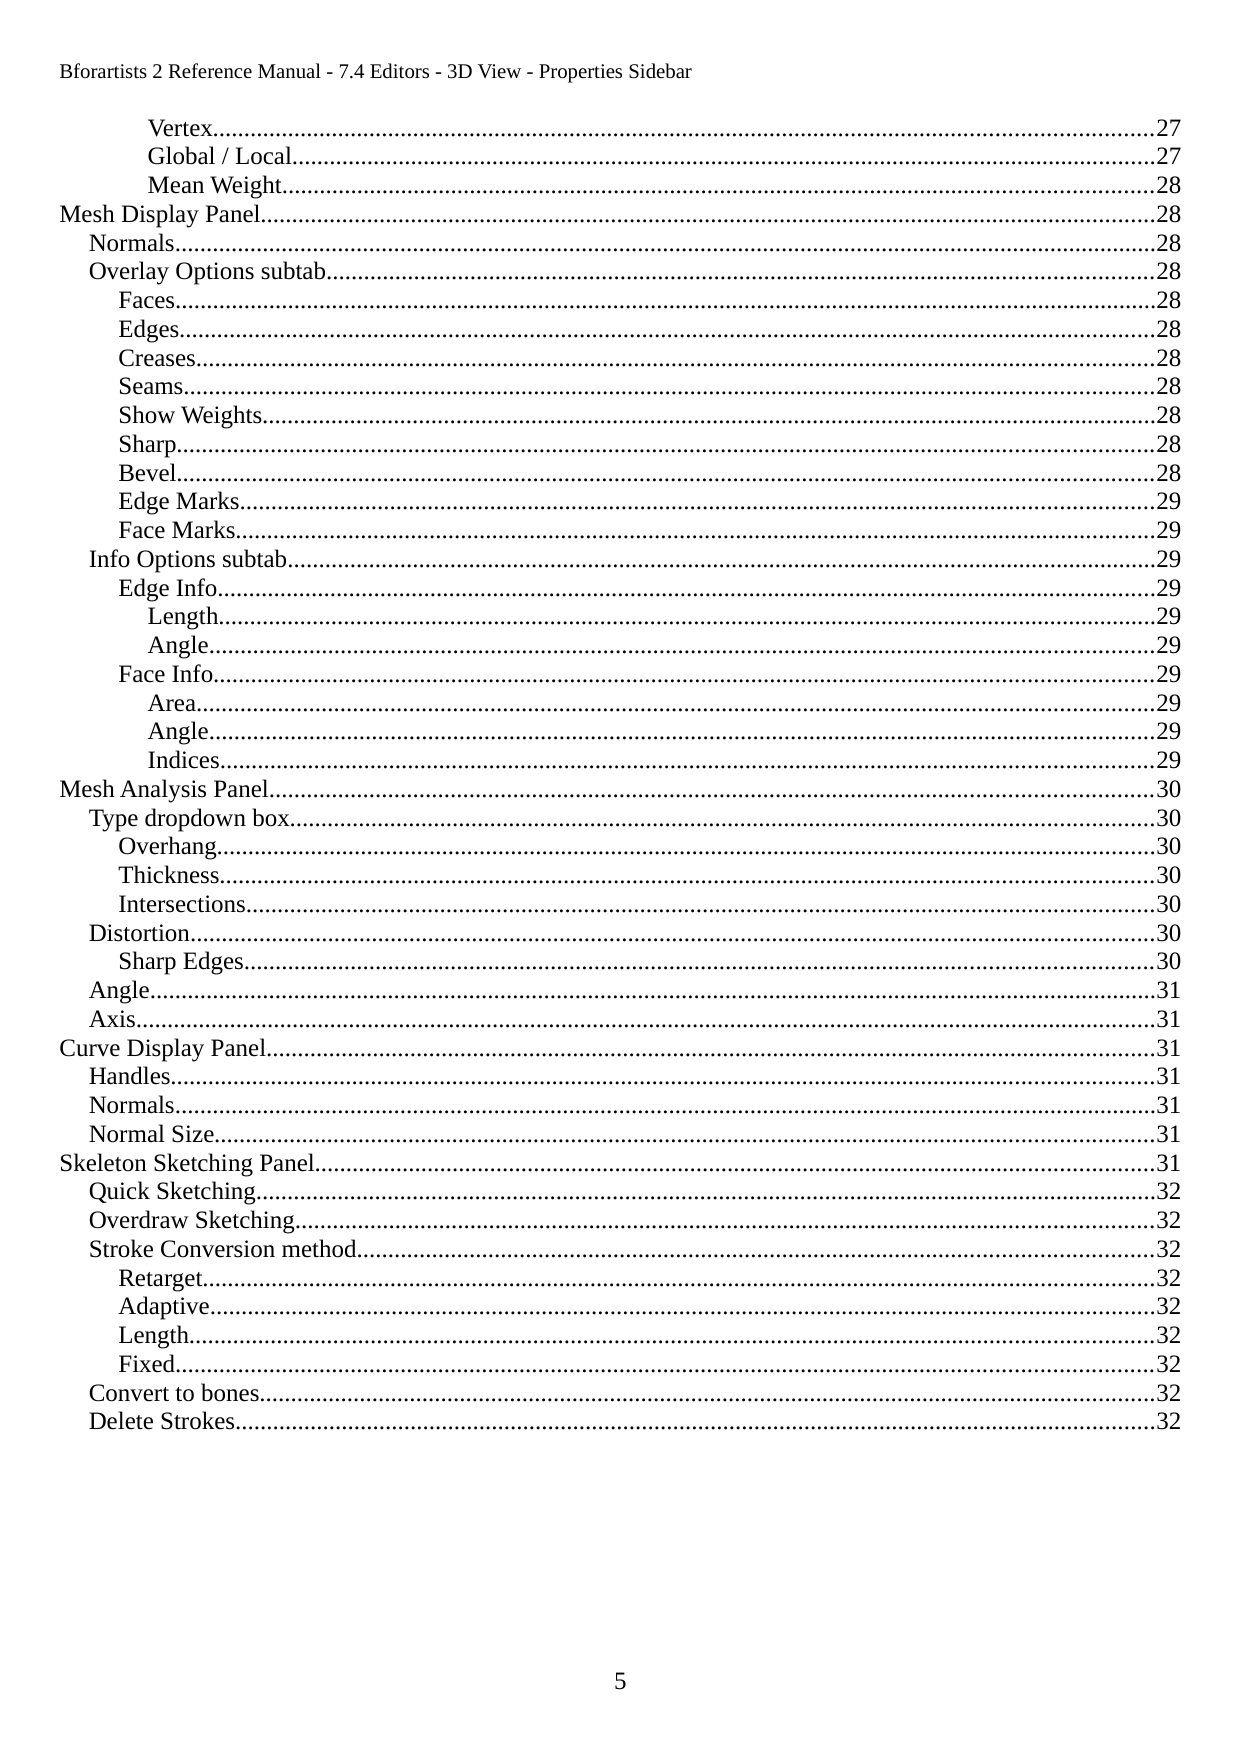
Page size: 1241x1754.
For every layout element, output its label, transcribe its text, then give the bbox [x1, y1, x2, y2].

text Area 29 [147, 688, 1181, 716]
text Overlay Options subtab 28 [88, 256, 1181, 285]
text Face Info 29 [118, 659, 1181, 688]
text Info Options subtab 29 [88, 544, 1181, 573]
text Angle 29 [147, 716, 1181, 745]
text Normals 28 [88, 228, 1181, 256]
text Sharp Edges 30 [118, 946, 1181, 975]
text Type dropdown box 30 [88, 803, 1181, 831]
text Indices 29 [147, 745, 1181, 774]
text Delete Strokes 32 [88, 1406, 1181, 1435]
text Angle 29 [147, 630, 1181, 659]
text Face Marks 29 [118, 515, 1181, 544]
text Angle 31 [88, 975, 1181, 1004]
text Vertex 27 [147, 113, 1181, 141]
text Edge Info 29 [118, 573, 1181, 601]
text Faces 28 [118, 285, 1181, 314]
text Convert to bones 32 [88, 1378, 1181, 1406]
text Overhang 30 [118, 831, 1181, 860]
text Length 32 [118, 1320, 1181, 1349]
text Mesh Analysis Panel 30 [59, 774, 1181, 803]
text Edge Marks 29 [118, 486, 1181, 515]
text Length 29 [147, 601, 1181, 630]
text Intersections 30 [118, 889, 1181, 918]
text Seams 28 [118, 371, 1181, 400]
text Global / Local 27 [147, 141, 1181, 170]
text Normal Size 31 [88, 1119, 1181, 1148]
text Adaptive 32 [118, 1291, 1181, 1320]
text Show Weights 28 [118, 400, 1181, 429]
text Quick Sketching 32 [88, 1176, 1181, 1205]
text Creases 28 [118, 343, 1181, 371]
text Fixed 32 [118, 1349, 1181, 1378]
text Handles 31 [88, 1061, 1181, 1090]
text Edges 28 [118, 314, 1181, 343]
text Thickness 30 [118, 860, 1181, 889]
text Skeleton Sketching Panel 31 [59, 1148, 1181, 1176]
text Curve Display Panel 31 [59, 1033, 1181, 1061]
text Normals 31 [88, 1090, 1181, 1119]
text Mesh Display Panel 28 [59, 199, 1181, 228]
text Axis 31 [88, 1004, 1181, 1033]
text Distortion 30 [88, 918, 1181, 946]
text Sharp 28 [118, 429, 1181, 458]
text Mean Weight 28 [147, 170, 1181, 199]
text Bevel 28 [118, 458, 1181, 486]
text Retarget 32 [118, 1263, 1181, 1291]
text Overdraw Sketching 32 [88, 1205, 1181, 1234]
text Stroke Conversion method 32 [88, 1234, 1181, 1263]
